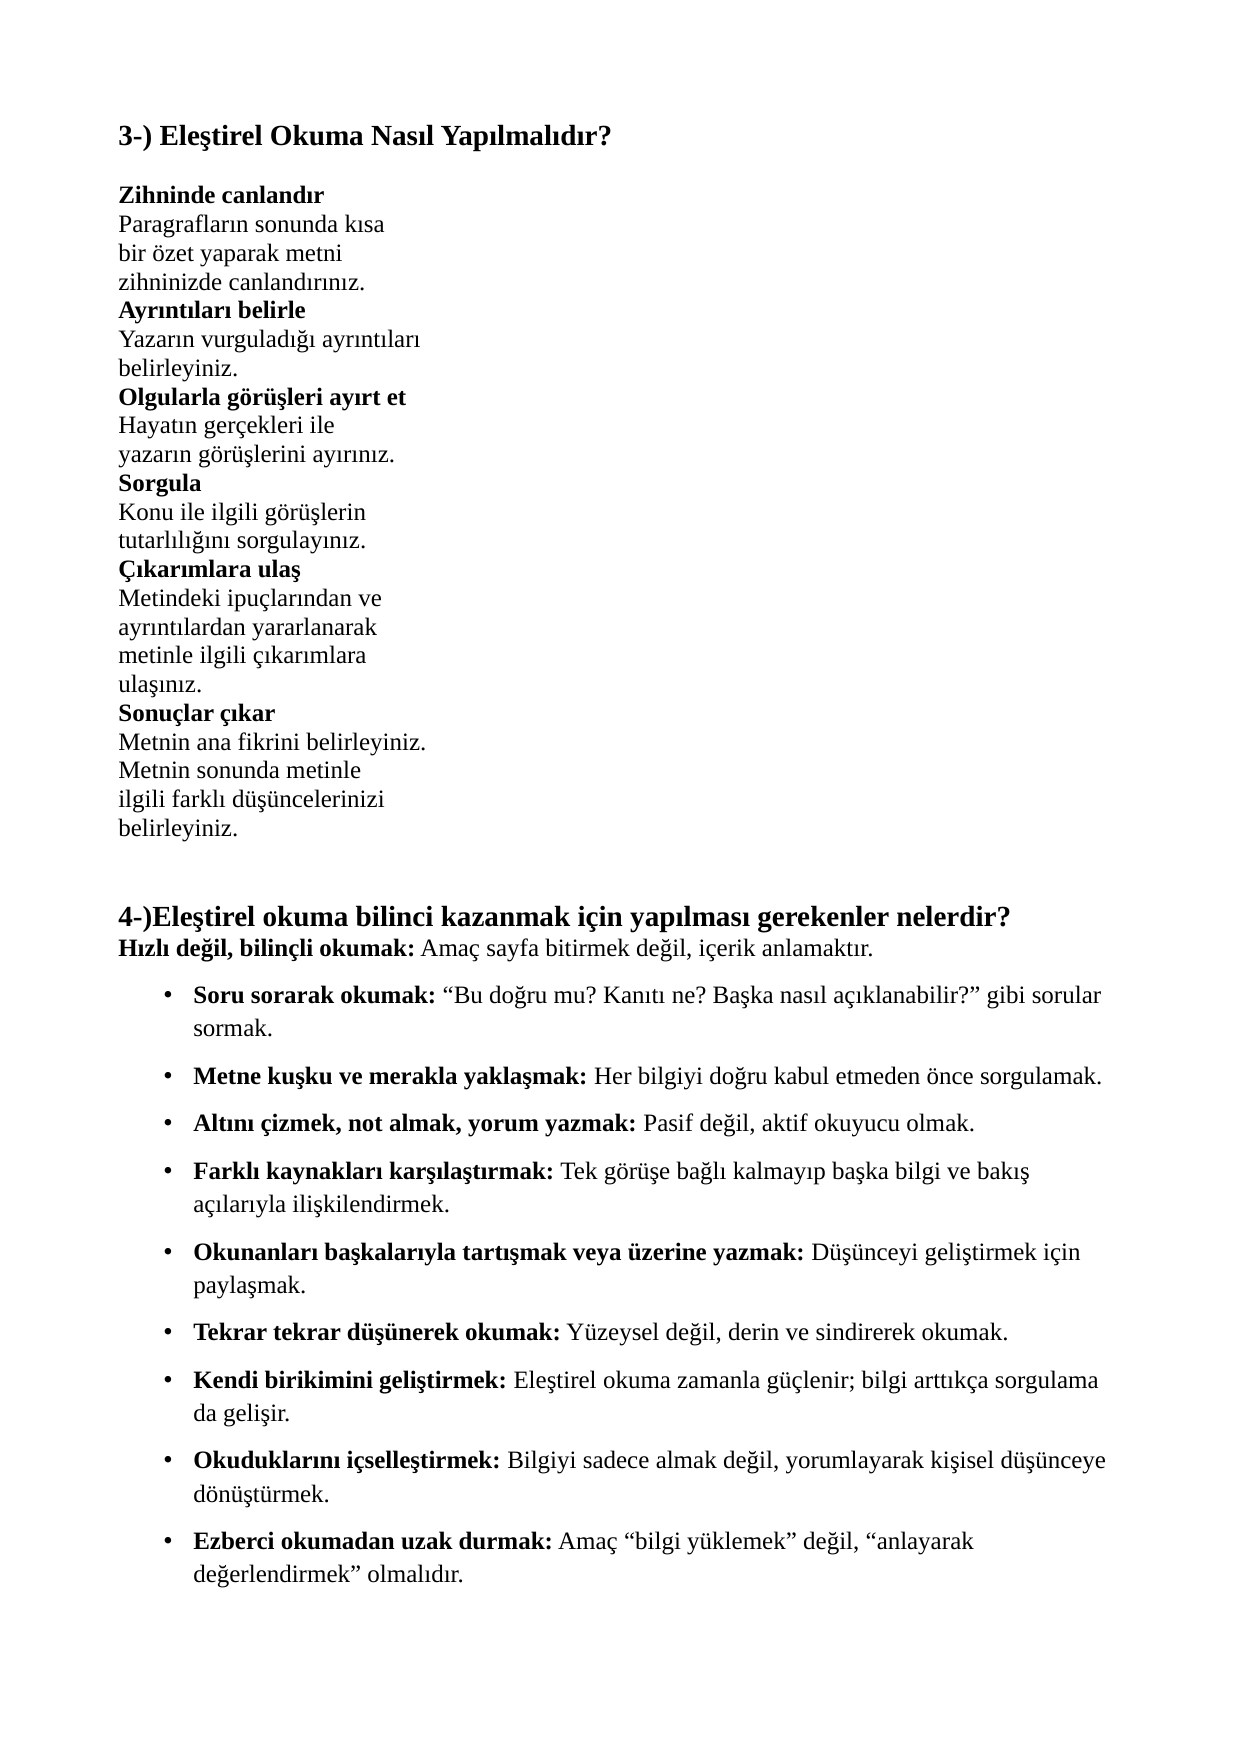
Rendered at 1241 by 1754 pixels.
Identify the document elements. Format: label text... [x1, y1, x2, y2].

list Metne kuşku ve merakla yaklaşmak: Her bilgiyi doğru kabul etmeden önce sorgulamak. [164, 1061, 1122, 1090]
text ayrıntılardan yararlanarak [118, 612, 1122, 640]
text Hayatın gerçekleri ile [118, 410, 1122, 439]
text Sonuçlar çıkar [118, 698, 1122, 727]
text ilgili farklı düşüncelerinizi [118, 784, 1122, 813]
text belirleyiniz. [118, 353, 1122, 382]
text bir özet yaparak metni [118, 238, 1122, 267]
text metinle ilgili çıkarımlara [118, 640, 1122, 669]
list Okunanları başkalarıyla tartışmak veya üzerine yazmak: Düşünceyi geliştirmek için paylaşmak. [164, 1237, 1122, 1298]
text Ayrıntıları belirle [118, 295, 1122, 324]
text Konu ile ilgili görüşlerin [118, 497, 1122, 525]
list Ezberci okumadan uzak durmak: Amaç “bilgi yüklemek” değil, “anlayarak değerlendirmek” olmalıdır. [164, 1526, 1122, 1588]
list Kendi birikimini geliştirmek: Eleştirel okuma zamanla güçlenir; bilgi arttıkça sorgulama da gelişir. [164, 1365, 1122, 1427]
text Metindeki ipuçlarından ve [118, 583, 1122, 612]
text belirleyiniz. [118, 813, 1122, 842]
text Sorgula [118, 468, 1122, 497]
text Yazarın vurguladığı ayrıntıları [118, 324, 1122, 353]
text 4-)Eleştirel okuma bilinci kazanmak için yapılması gerekenler nelerdir? [118, 899, 1122, 933]
list Okuduklarını içselleştirmek: Bilgiyi sadece almak değil, yorumlayarak kişisel düşünceye dönüştürmek. [164, 1446, 1122, 1507]
text Metnin ana fikrini belirleyiniz. [118, 727, 1122, 755]
text 3-) Eleştirel Okuma Nasıl Yapılmalıdır? [118, 118, 1122, 152]
list Farklı kaynakları karşılaştırmak: Tek görüşe bağlı kalmayıp başka bilgi ve bakış açılarıyla ilişkilendirmek. [164, 1156, 1122, 1218]
text zihninizde canlandırınız. [118, 267, 1122, 295]
text yazarın görüşlerini ayırınız. [118, 439, 1122, 468]
text Olgularla görüşleri ayırt et [118, 382, 1122, 410]
text Paragrafların sonunda kısa [118, 209, 1122, 238]
text ulaşınız. [118, 669, 1122, 698]
list Altını çizmek, not almak, yorum yazmak: Pasif değil, aktif okuyucu olmak. [164, 1108, 1122, 1137]
list Tekrar tekrar düşünerek okumak: Yüzeysel değil, derin ve sindirerek okumak. [164, 1317, 1122, 1346]
list Soru sorarak okumak: “Bu doğru mu? Kanıtı ne? Başka nasıl açıklanabilir?” gibi sorular sormak. [164, 980, 1122, 1042]
text Çıkarımlara ulaş [118, 554, 1122, 583]
text Zihninde canlandır [118, 180, 1122, 209]
text Metnin sonunda metinle [118, 755, 1122, 784]
text tutarlılığını sorgulayınız. [118, 525, 1122, 554]
text Hızlı değil, bilinçli okumak: Amaç sayfa bitirmek değil, içerik anlamaktır. [118, 933, 1122, 961]
